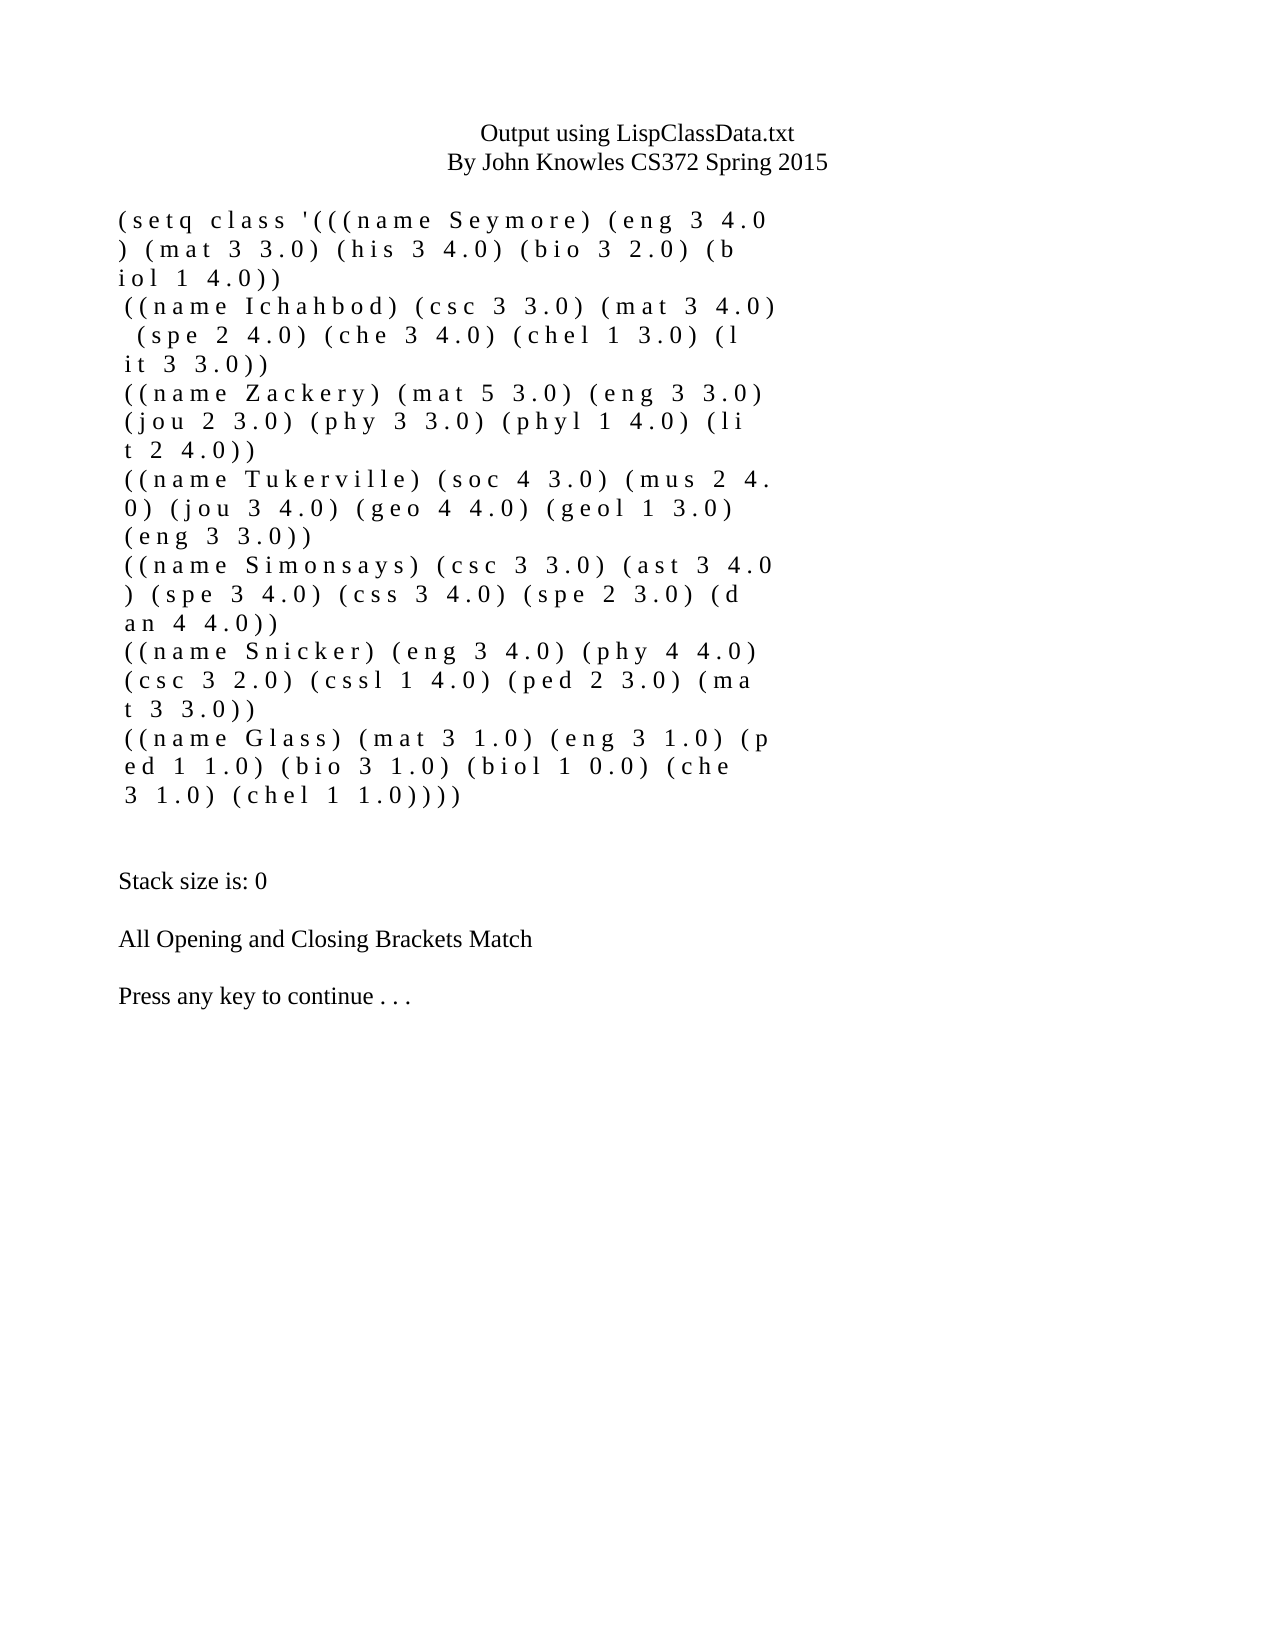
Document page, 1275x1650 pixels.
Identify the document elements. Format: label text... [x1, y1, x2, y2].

text All Opening and Closing Brackets Match [118, 924, 1157, 953]
text 3 1 . 0 ) ( c h e l 1 1 . 0 ) ) ) ) [118, 780, 1157, 809]
text ( s e t q c l a s s ' ( ( ( n a m e S e y m o r e ) ( e n g 3 4 . 0 [118, 205, 1157, 234]
text ( ( n a m e S i m o n s a y s ) ( c s c 3 3 . 0 ) ( a s t 3 4 . 0 [118, 550, 1157, 579]
text ) ( m a t 3 3 . 0 ) ( h i s 3 4 . 0 ) ( b i o 3 2 . 0 ) ( b [118, 234, 1157, 263]
text i o l 1 4 . 0 ) ) [118, 263, 1157, 291]
text 0 ) ( j o u 3 4 . 0 ) ( g e o 4 4 . 0 ) ( g e o l 1 3 . 0 ) [118, 493, 1157, 521]
text ( ( n a m e T u k e r v i l l e ) ( s o c 4 3 . 0 ) ( m u s 2 4 . [118, 464, 1157, 493]
text ( ( n a m e Z a c k e r y ) ( m a t 5 3 . 0 ) ( e n g 3 3 . 0 ) [118, 378, 1157, 406]
text ( ( n a m e S n i c k e r ) ( e n g 3 4 . 0 ) ( p h y 4 4 . 0 ) [118, 636, 1157, 665]
text ( ( n a m e I c h a h b o d ) ( c s c 3 3 . 0 ) ( m a t 3 4 . 0 ) [118, 291, 1157, 320]
text ( c s c 3 2 . 0 ) ( c s s l 1 4 . 0 ) ( p e d 2 3 . 0 ) ( m a [118, 665, 1157, 694]
text ( j o u 2 3 . 0 ) ( p h y 3 3 . 0 ) ( p h y l 1 4 . 0 ) ( l i [118, 406, 1157, 435]
text e d 1 1 . 0 ) ( b i o 3 1 . 0 ) ( b i o l 1 0 . 0 ) ( c h e [118, 751, 1157, 780]
text Stack size is: 0 [118, 866, 1157, 895]
text ( ( n a m e G l a s s ) ( m a t 3 1 . 0 ) ( e n g 3 1 . 0 ) ( p [118, 723, 1157, 751]
text ) ( s p e 3 4 . 0 ) ( c s s 3 4 . 0 ) ( s p e 2 3 . 0 ) ( d [118, 579, 1157, 608]
text ( s p e 2 4 . 0 ) ( c h e 3 4 . 0 ) ( c h e l 1 3 . 0 ) ( l [118, 320, 1157, 349]
text t 2 4 . 0 ) ) [118, 435, 1157, 464]
text ( e n g 3 3 . 0 ) ) [118, 521, 1157, 550]
text i t 3 3 . 0 ) ) [118, 349, 1157, 378]
text t 3 3 . 0 ) ) [118, 694, 1157, 723]
text a n 4 4 . 0 ) ) [118, 608, 1157, 636]
text Press any key to continue . . . [118, 981, 1157, 1010]
